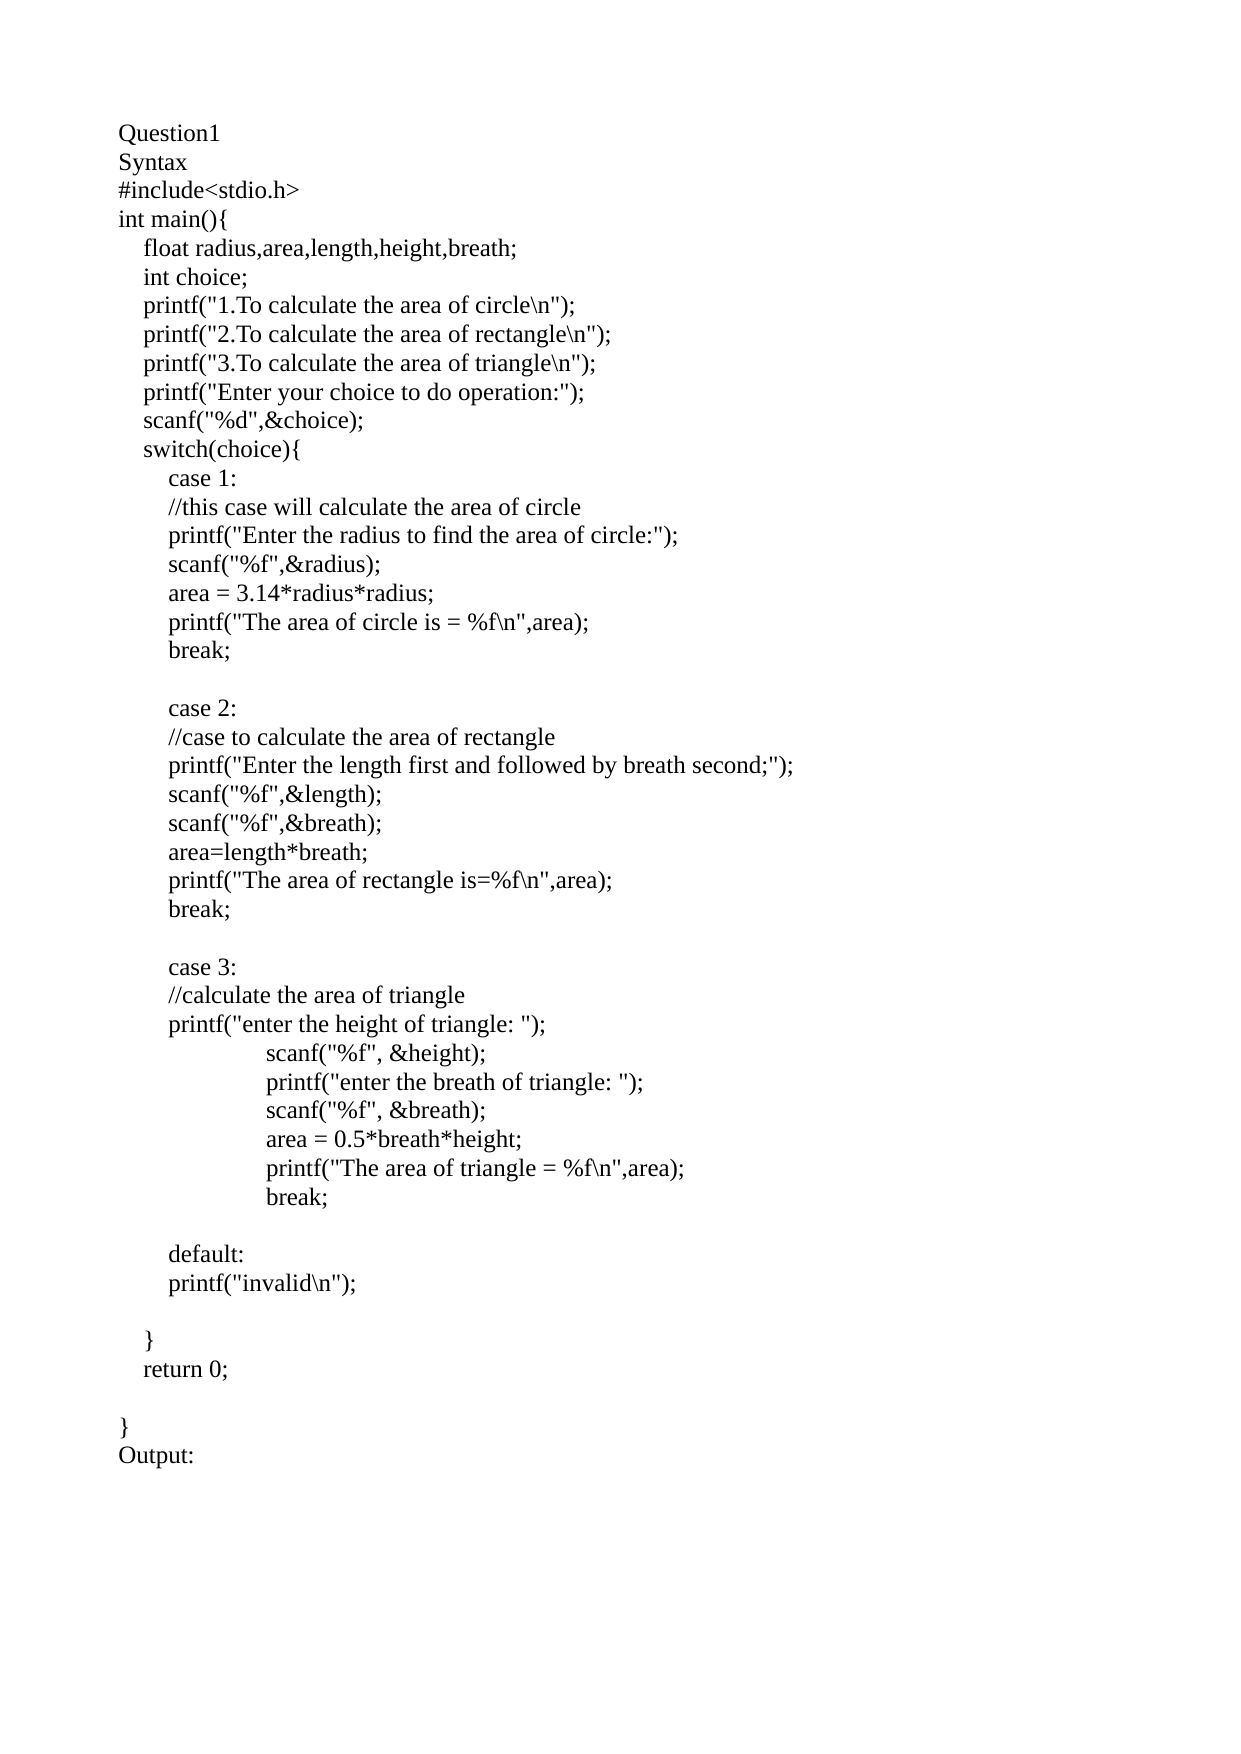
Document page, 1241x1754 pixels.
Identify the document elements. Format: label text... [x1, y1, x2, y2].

text printf("The area of rectangle is=%f\n",area); [118, 866, 1122, 894]
text } [118, 1326, 1122, 1354]
text switch(choice){ [118, 434, 1122, 463]
text break; [118, 1182, 1122, 1211]
text int choice; [118, 262, 1122, 291]
text float radius,area,length,height,breath; [118, 233, 1122, 262]
text printf("2.To calculate the area of rectangle\n"); [118, 319, 1122, 348]
text #include<stdio.h> [118, 176, 1122, 204]
text scanf("%f", &height); [118, 1038, 1122, 1067]
text printf("The area of circle is = %f\n",area); [118, 607, 1122, 636]
text printf("1.To calculate the area of circle\n"); [118, 291, 1122, 319]
text scanf("%f",&length); [118, 779, 1122, 808]
text Syntax [118, 147, 1122, 176]
text area=length*breath; [118, 837, 1122, 866]
text printf("Enter the length first and followed by breath second;"); [118, 751, 1122, 779]
text //case to calculate the area of rectangle [118, 722, 1122, 751]
text printf("3.To calculate the area of triangle\n"); [118, 348, 1122, 377]
text scanf("%f", &breath); [118, 1096, 1122, 1124]
text int main(){ [118, 204, 1122, 233]
text //this case will calculate the area of circle [118, 492, 1122, 521]
text return 0; [118, 1354, 1122, 1383]
text break; [118, 894, 1122, 923]
text default: [118, 1239, 1122, 1268]
text area = 3.14*radius*radius; [118, 578, 1122, 607]
text printf("enter the breath of triangle: "); [118, 1067, 1122, 1096]
text case 2: [118, 693, 1122, 722]
text scanf("%f",&breath); [118, 808, 1122, 837]
text area = 0.5*breath*height; [118, 1124, 1122, 1153]
text scanf("%d",&choice); [118, 406, 1122, 434]
text printf("enter the height of triangle: "); [118, 1009, 1122, 1038]
text printf("The area of triangle = %f\n",area); [118, 1153, 1122, 1182]
text //calculate the area of triangle [118, 981, 1122, 1009]
text printf("invalid\n"); [118, 1268, 1122, 1297]
text printf("Enter the radius to find the area of circle:"); [118, 521, 1122, 549]
text printf("Enter your choice to do operation:"); [118, 377, 1122, 406]
text case 3: [118, 952, 1122, 981]
text Output: [118, 1441, 1122, 1469]
text Question1 [118, 118, 1122, 147]
text break; [118, 636, 1122, 664]
text scanf("%f",&radius); [118, 549, 1122, 578]
text } [118, 1412, 1122, 1441]
text case 1: [118, 463, 1122, 492]
